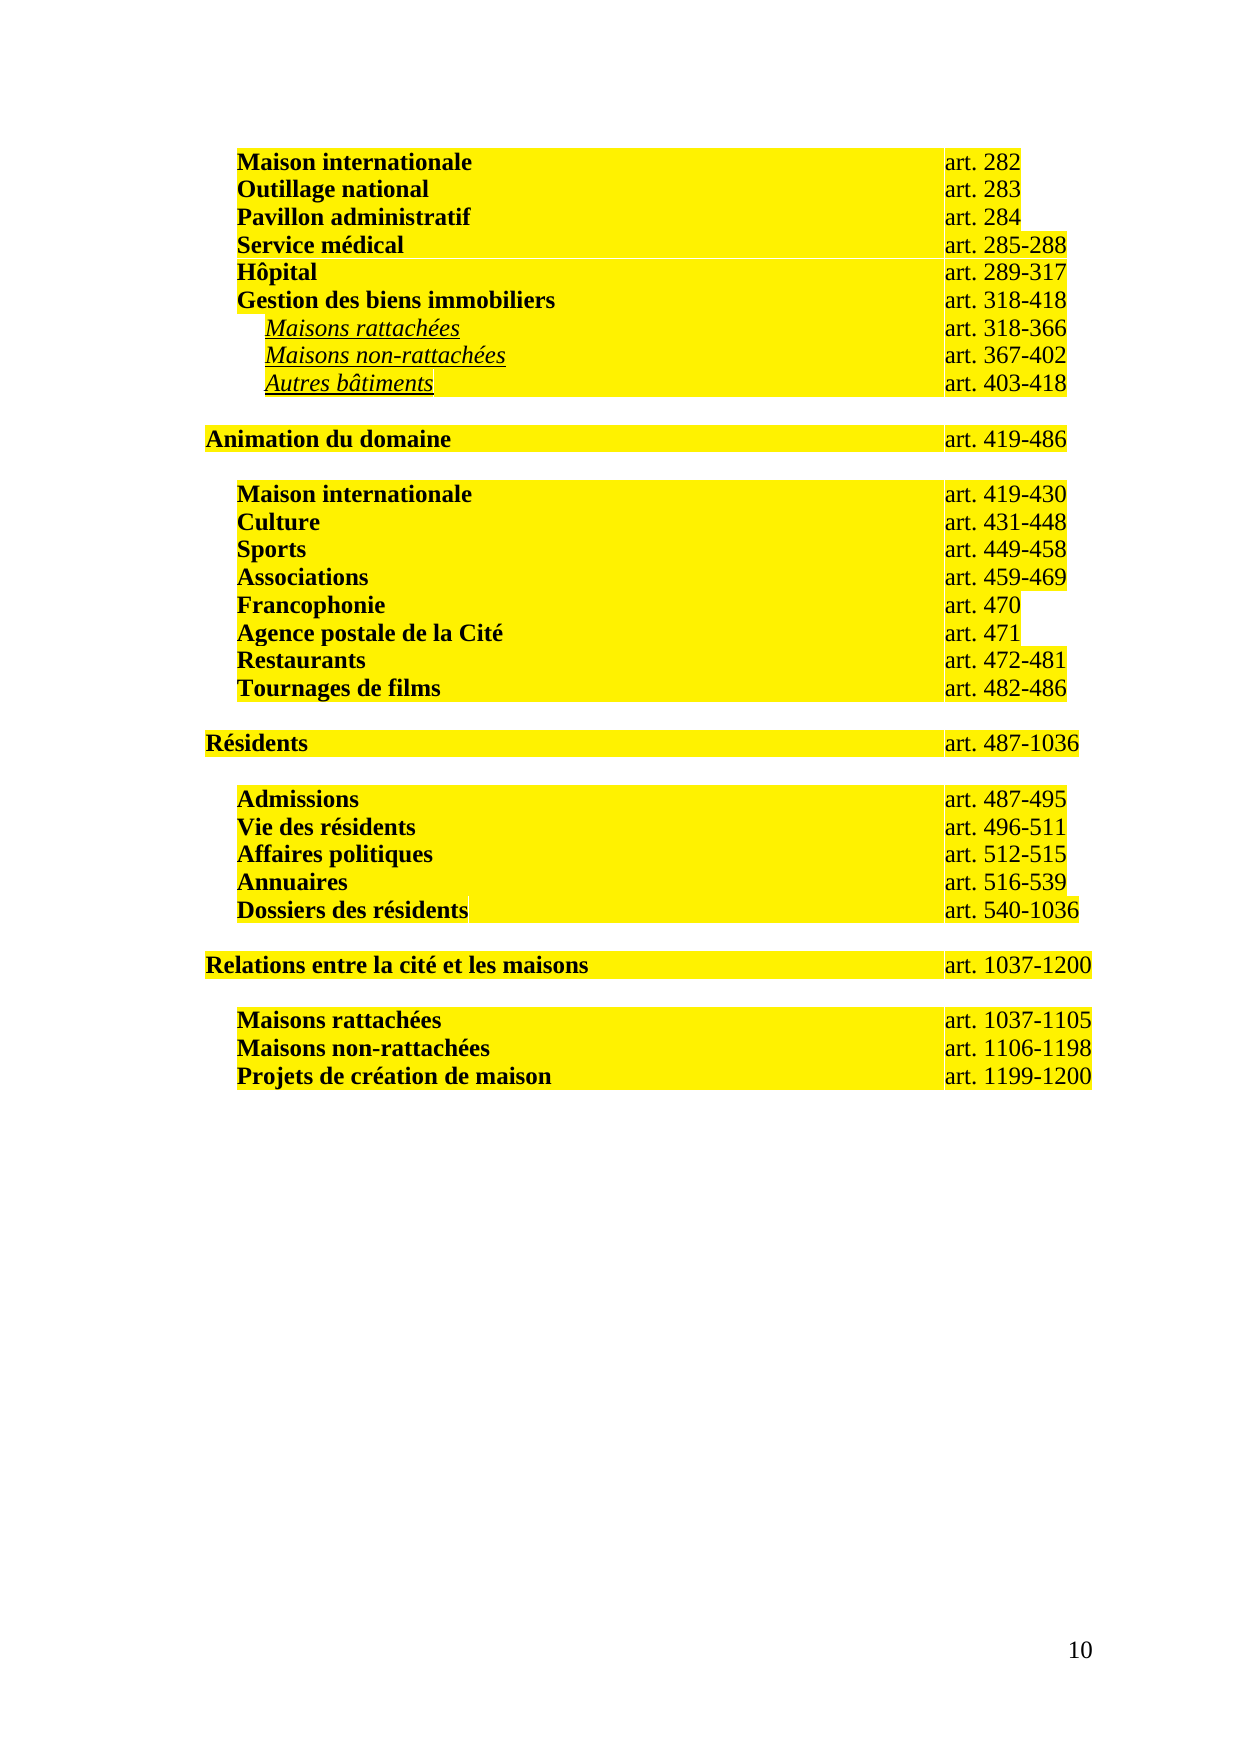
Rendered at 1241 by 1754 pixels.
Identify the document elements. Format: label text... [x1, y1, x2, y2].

text Résidents art. 487-1036 [205, 729, 1093, 757]
text Hôpital art. 289-317 [237, 258, 1093, 286]
text Maisons non-rattachées art. 367-402 [265, 342, 1093, 369]
text Dossiers des résidents art. 540-1036 [237, 896, 1093, 923]
text Relations entre la cité et les maisons art. 1037-1200 [205, 951, 1093, 979]
text Francophonie art. 470 [237, 591, 1093, 619]
text Culture art. 431-448 [237, 508, 1093, 536]
text Vie des résidents art. 496-511 [237, 813, 1093, 840]
text Maison internationale art. 282 [237, 148, 1093, 175]
text Autres bâtiments art. 403-418 [265, 369, 1093, 397]
text Animation du domaine art. 419-486 [205, 425, 1093, 452]
text Maisons rattachées art. 1037-1105 [237, 1007, 1093, 1034]
text Admissions art. 487-495 [237, 785, 1093, 813]
text Associations art. 459-469 [237, 563, 1093, 591]
text Projets de création de maison art. 1199-1200 [237, 1062, 1093, 1090]
text Agence postale de la Cité art. 471 [237, 619, 1093, 646]
text Maison internationale art. 419-430 [237, 480, 1093, 508]
text Tournages de films art. 482-486 [237, 674, 1093, 702]
text Outillage national art. 283 [237, 175, 1093, 203]
text Affaires politiques art. 512-515 [237, 840, 1093, 868]
text Service médical art. 285-288 [237, 231, 1093, 258]
text Annuaires art. 516-539 [237, 868, 1093, 896]
text Maisons rattachées art. 318-366 [265, 314, 1093, 342]
text Gestion des biens immobiliers art. 318-418 [237, 286, 1093, 314]
text Maisons non-rattachées art. 1106-1198 [237, 1034, 1093, 1062]
text Pavillon administratif art. 284 [237, 203, 1093, 231]
text Sports art. 449-458 [237, 536, 1093, 563]
text Restaurants art. 472-481 [237, 646, 1093, 674]
